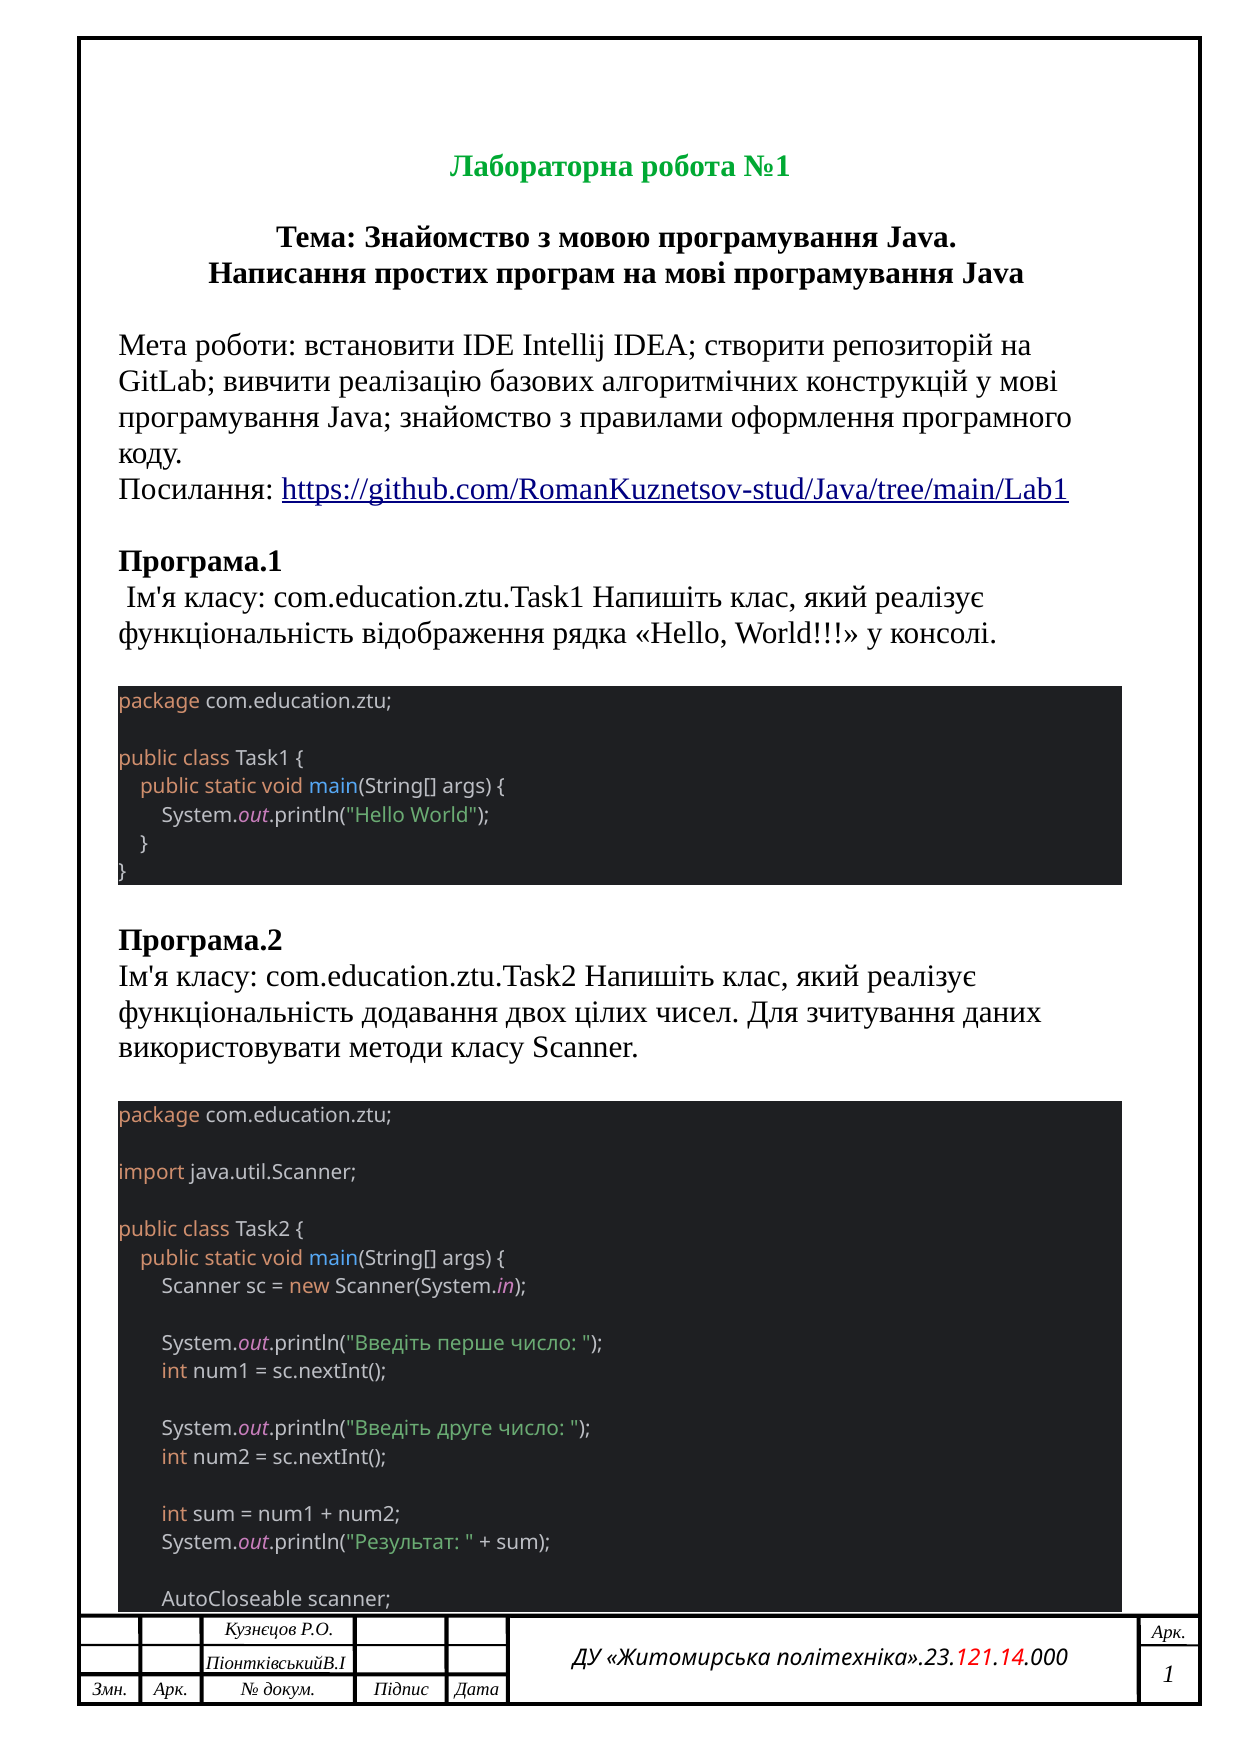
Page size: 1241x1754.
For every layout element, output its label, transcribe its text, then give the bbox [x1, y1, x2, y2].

text Ім'я класу: com.education.ztu.Task1 Напишіть клас, який реалізує функціональність відображення рядка «Hello, World!!!» у консолі. [118, 578, 1122, 650]
text Програма.2 [118, 921, 1122, 957]
text Програма.1 [118, 542, 1122, 578]
text Посилання: https://github.com/RomanKuznetsov-stud/Java/tree/main/Lab1 [118, 470, 1122, 506]
text Лабораторна робота №1 [118, 147, 1122, 183]
text Мета роботи: встановити IDE Intellij IDEA; створити репозиторій на GitLab; вивчити реалізацію базових алгоритмічних конструкцій у мові програмування Java; знайомство з правилами оформлення програмного коду. [118, 327, 1122, 470]
text package com.education.ztu; public class Task1 { public static void main(String[] args) { System.out.println("Hello World"); } } [118, 686, 1122, 885]
text Тема: Знайомство з мовою програмування Java. [118, 219, 1122, 255]
text Ім'я класу: com.education.ztu.Task2 Напишіть клас, який реалізує функціональність додавання двох цілих чисел. Для зчитування даних використовувати методи класу Scanner. [118, 957, 1122, 1065]
text Написання простих програм на мові програмування Java [118, 255, 1122, 291]
text package com.education.ztu; import java.util.Scanner; public class Task2 { public static void main(String[] args) { Scanner sc = new Scanner(System.in); System.out.println("Введіть перше число: "); int num1 = sc.nextInt(); System.out.println("Введіть друге число: "); int num2 = sc.nextInt(); int sum = num1 + num2; System.out.println("Результат: " + sum); AutoCloseable scanner; [118, 1101, 1122, 1612]
